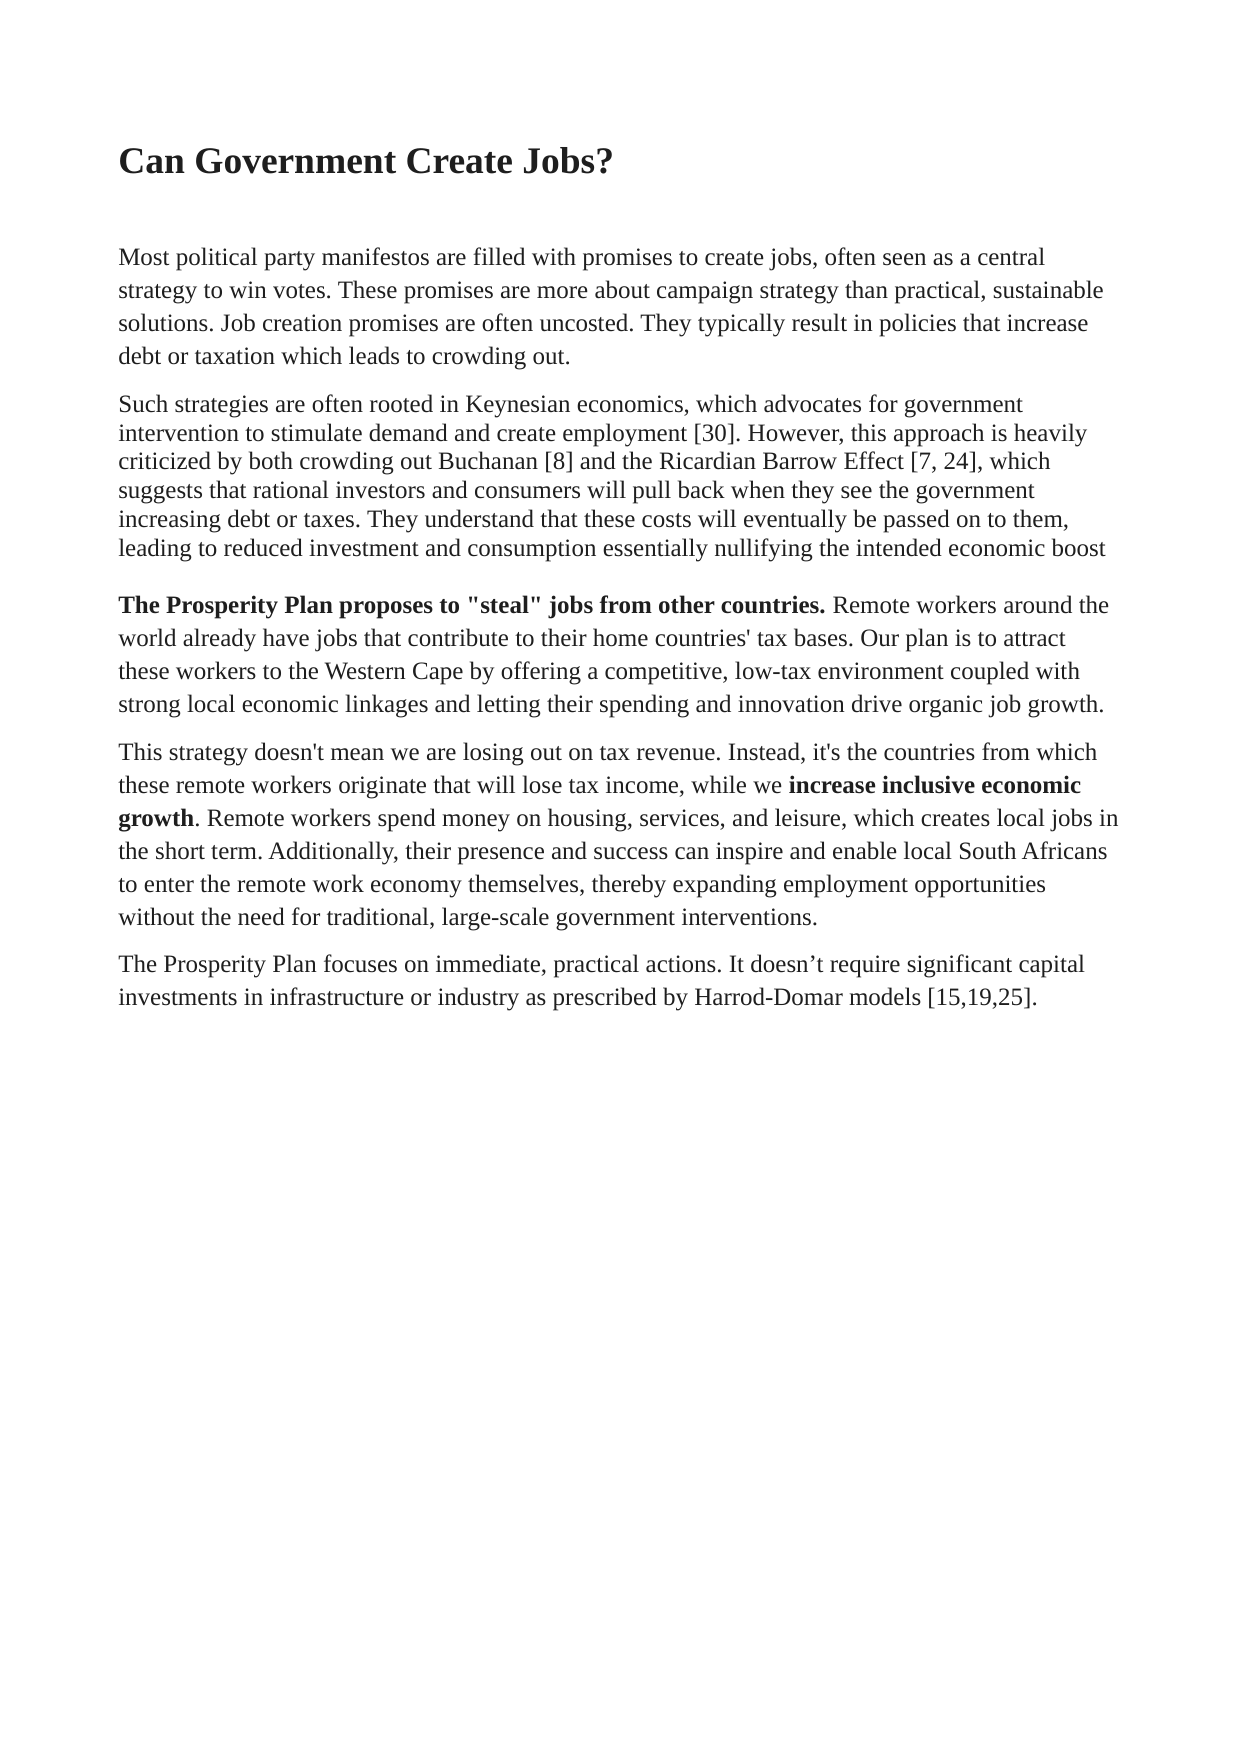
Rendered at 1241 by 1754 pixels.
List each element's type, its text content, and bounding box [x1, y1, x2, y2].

text Such strategies are often rooted in Keynesian economics, which advocates for government intervention to stimulate demand and create employment [30]. However, this approach is heavily criticized by both crowding out Buchanan [8] and the Ricardian Barrow Effect [7, 24], which suggests that rational investors and consumers will pull back when they see the government increasing debt or taxes. They understand that these costs will eventually be passed on to them, leading to reduced investment and consumption essentially nullifying the intended economic boost [118, 389, 1122, 561]
text This strategy doesn't mean we are losing out on tax revenue. Instead, it's the countries from which these remote workers originate that will lose tax income, while we increase inclusive economic growth. Remote workers spend money on housing, services, and leisure, which creates local jobs in the short term. Additionally, their presence and success can inspire and enable local South Africans to enter the remote work economy themselves, thereby expanding employment opportunities without the need for traditional, large-scale government interventions. [118, 737, 1122, 931]
subtitle Can Government Create Jobs? [118, 139, 1122, 182]
text The Prosperity Plan focuses on immediate, practical actions. It doesn’t require significant capital investments in infrastructure or industry as prescribed by Harrod-Domar models [15,19,25]. [118, 949, 1122, 1011]
text The Prosperity Plan proposes to "steal" jobs from other countries. Remote workers around the world already have jobs that contribute to their home countries' tax bases. Our plan is to attract these workers to the Western Cape by offering a competitive, low-tax environment coupled with strong local economic linkages and letting their spending and innovation drive organic job growth. [118, 590, 1122, 718]
text Most political party manifestos are filled with promises to create jobs, often seen as a central strategy to win votes. These promises are more about campaign strategy than practical, sustainable solutions. Job creation promises are often uncosted. They typically result in policies that increase debt or taxation which leads to crowding out. [118, 242, 1122, 370]
